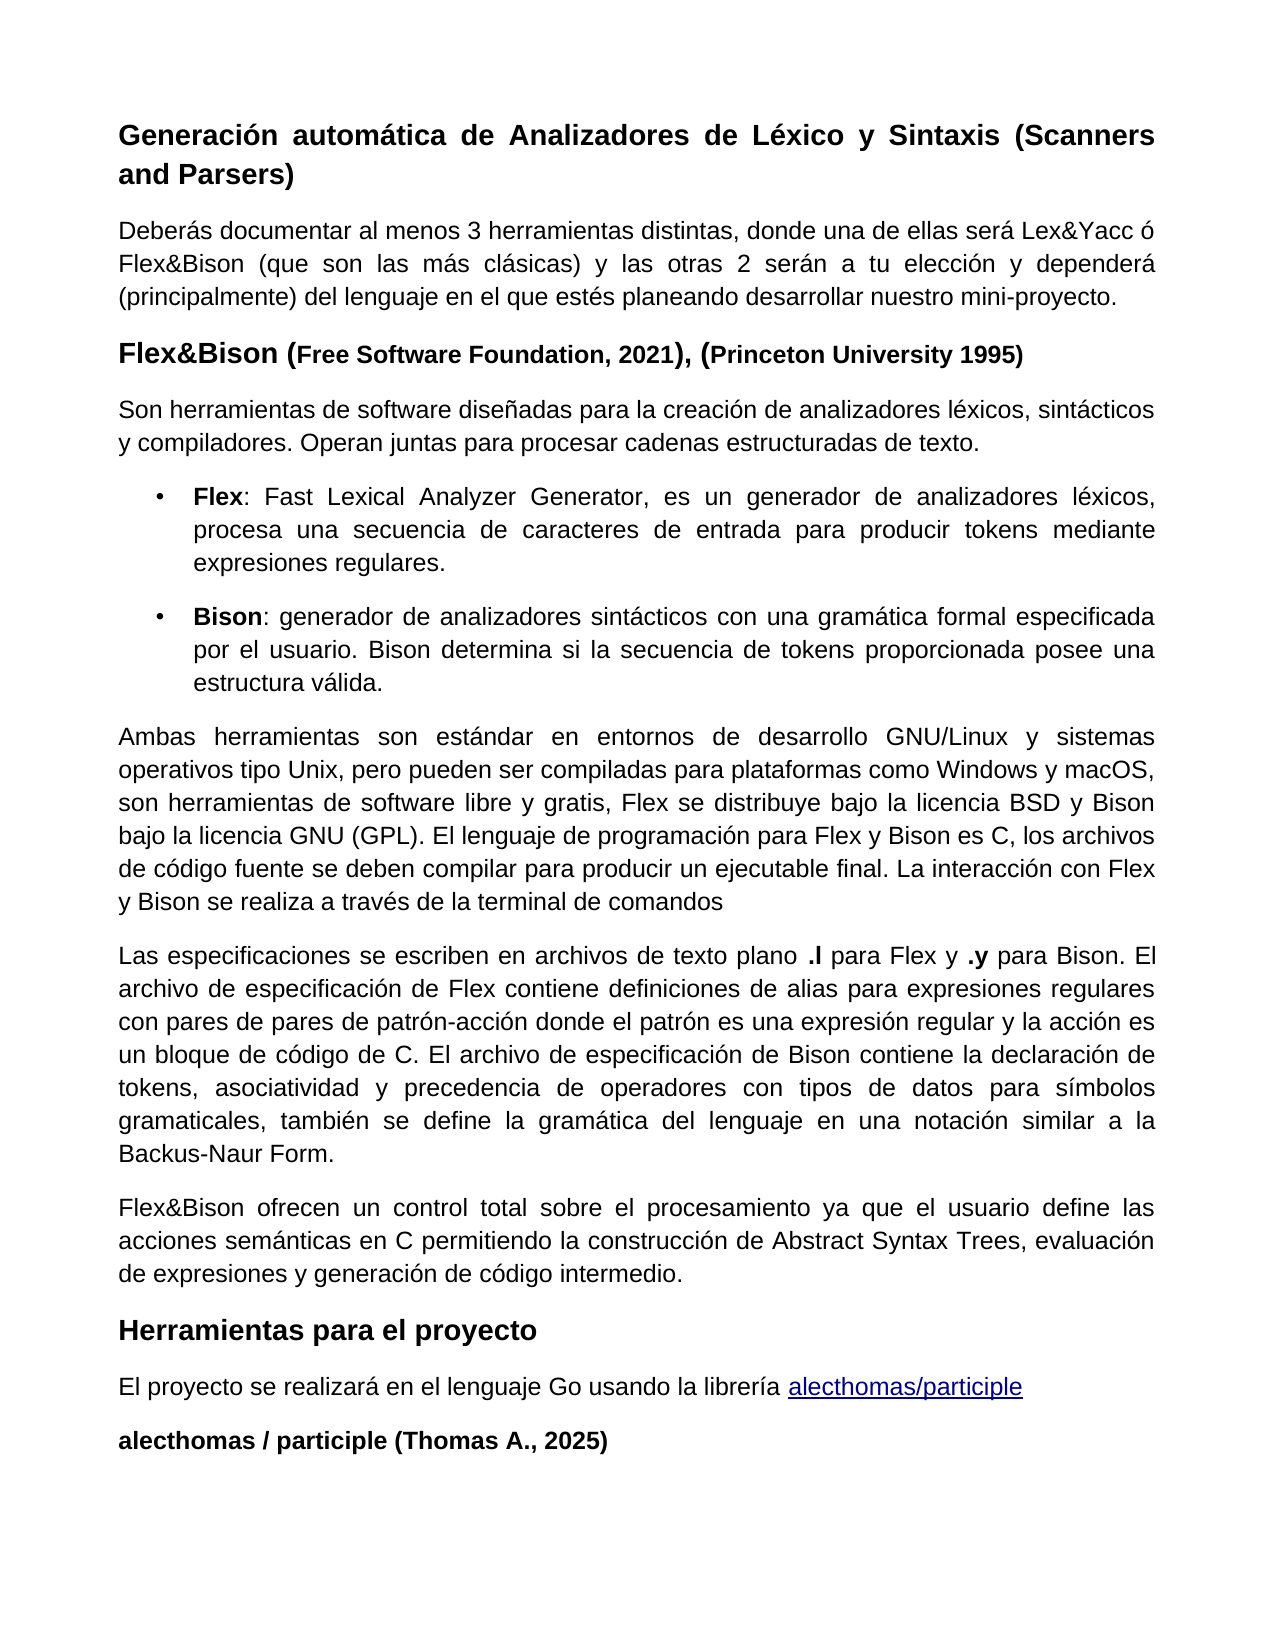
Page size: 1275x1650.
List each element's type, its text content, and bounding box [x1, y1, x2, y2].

text El proyecto se realizará en el lenguaje Go usando la librería alecthomas/participle [118, 1372, 1157, 1401]
text Deberás documentar al menos 3 herramientas distintas, donde una de ellas será Lex&Yacc ó Flex&Bison (que son las más clásicas) y las otras 2 serán a tu elección y dependerá (principalmente) del lenguaje en el que estés planeando desarrollar nuestro mini-proyecto. [118, 216, 1157, 311]
text alecthomas / participle (Thomas A., 2025) [118, 1426, 1157, 1455]
list Bison: generador de analizadores sintácticos con una gramática formal especificada por el usuario. Bison determina si la secuencia de tokens proporcionada posee una estructura válida. [156, 602, 1157, 697]
text Generación automática de Analizadores de Léxico y Sintaxis (Scanners and Parsers) [118, 118, 1157, 190]
text Las especificaciones se escriben en archivos de texto plano .l para Flex y .y para Bison. El archivo de especificación de Flex contiene definiciones de alias para expresiones regulares con pares de pares de patrón-acción donde el patrón es una expresión regular y la acción es un bloque de código de C. El archivo de especificación de Bison contiene la declaración de tokens, asociatividad y precedencia de operadores con tipos de datos para símbolos gramaticales, también se define la gramática del lenguaje en una notación similar a la Backus-Naur Form. [118, 941, 1157, 1168]
list Flex: Fast Lexical Analyzer Generator, es un generador de analizadores léxicos, procesa una secuencia de caracteres de entrada para producir tokens mediante expresiones regulares. [156, 482, 1157, 577]
text Herramientas para el proyecto [118, 1313, 1157, 1347]
text Flex&Bison ofrecen un control total sobre el procesamiento ya que el usuario define las acciones semánticas en C permitiendo la construcción de Abstract Syntax Trees, evaluación de expresiones y generación de código intermedio. [118, 1193, 1157, 1288]
text Ambas herramientas son estándar en entornos de desarrollo GNU/Linux y sistemas operativos tipo Unix, pero pueden ser compiladas para plataformas como Windows y macOS, son herramientas de software libre y gratis, Flex se distribuye bajo la licencia BSD y Bison bajo la licencia GNU (GPL). El lenguaje de programación para Flex y Bison es C, los archivos de código fuente se deben compilar para producir un ejecutable final. La interacción con Flex y Bison se realiza a través de la terminal de comandos [118, 722, 1157, 916]
text Son herramientas de software diseñadas para la creación de analizadores léxicos, sintácticos y compiladores. Operan juntas para procesar cadenas estructuradas de texto. [118, 395, 1157, 457]
text Flex&Bison (Free Software Foundation, 2021), (Princeton University 1995) [118, 336, 1157, 369]
